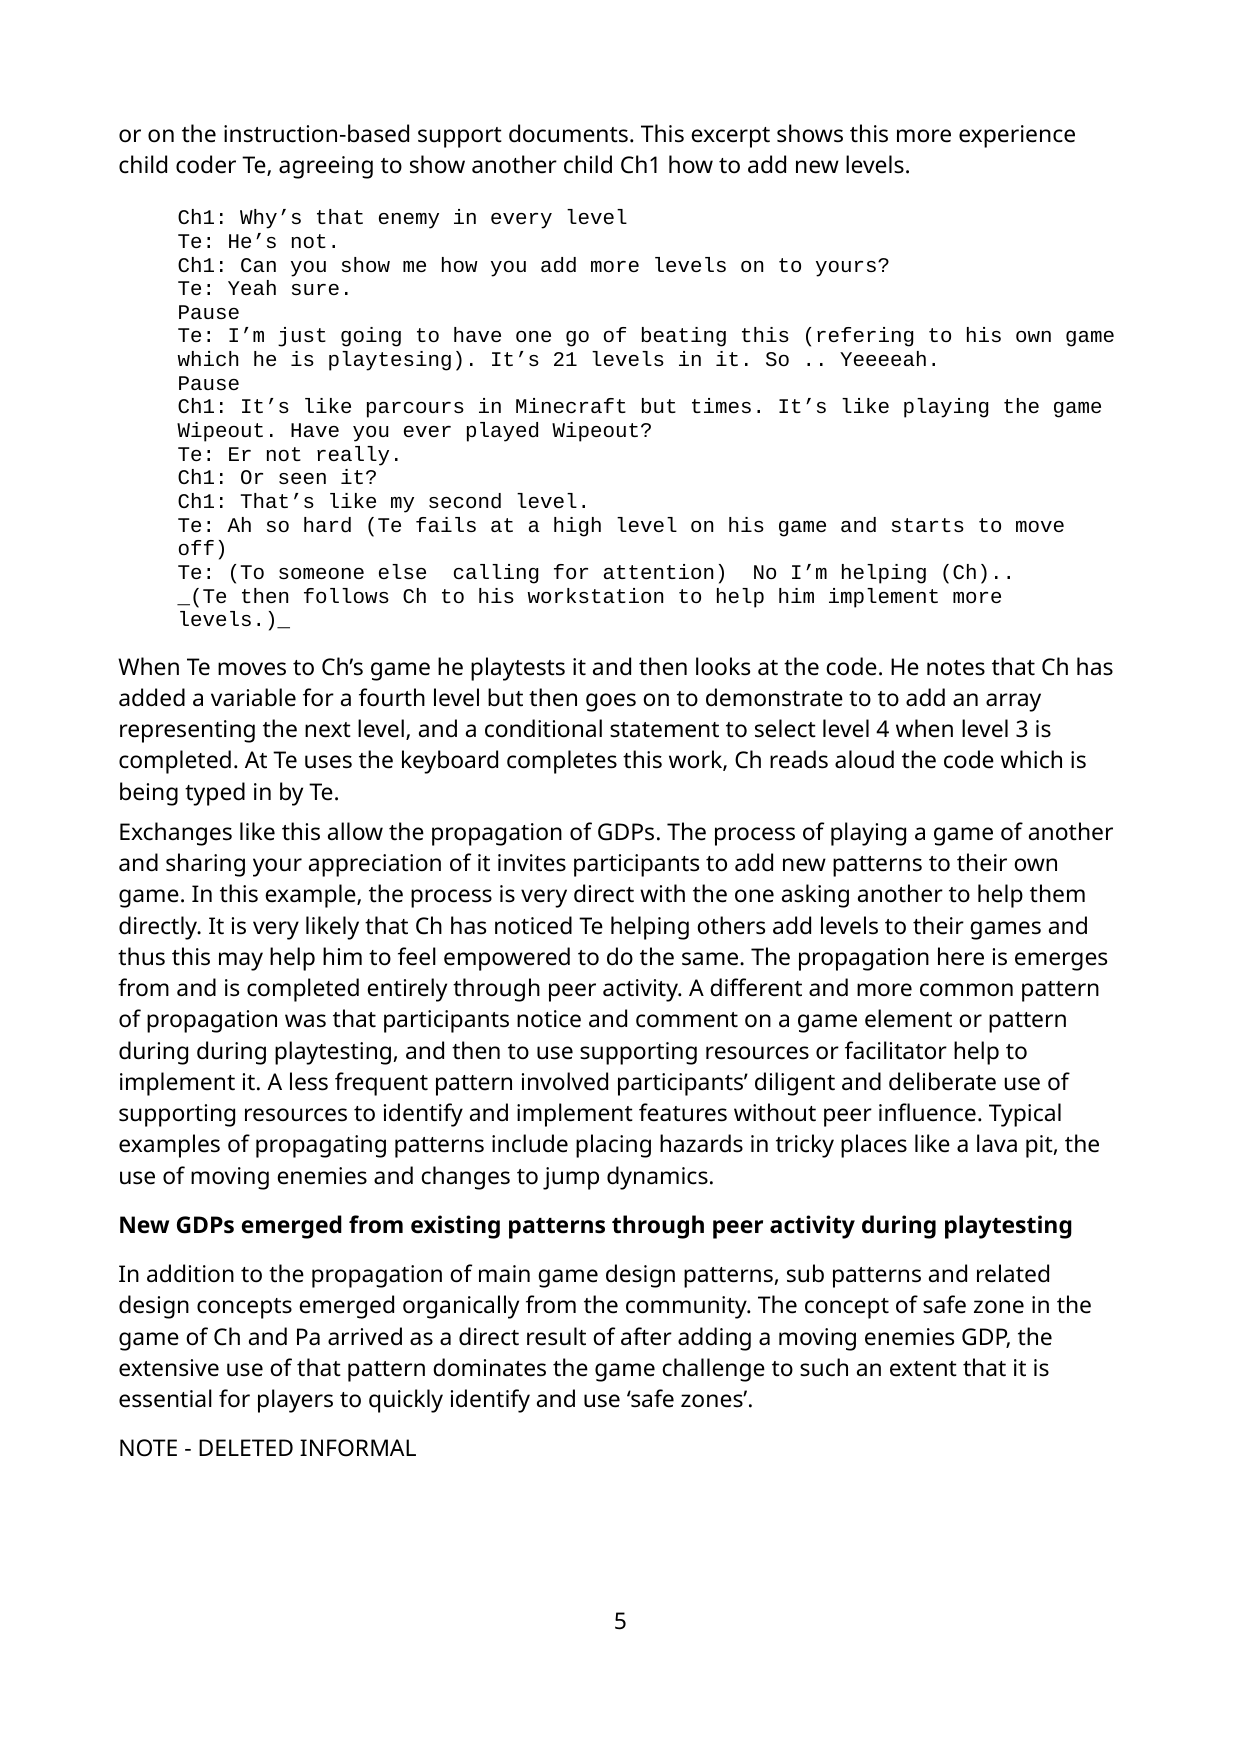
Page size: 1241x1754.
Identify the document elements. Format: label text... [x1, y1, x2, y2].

text Te: (To someone else calling for attention) No I’m helping (Ch).. [177, 562, 1122, 586]
text NOTE - DELETED INFORMAL [118, 1432, 1122, 1463]
text Ch1: It’s like parcours in Minecraft but times. It’s like playing the game Wipeout. Have you ever played Wipeout? [177, 396, 1122, 444]
text Ch1: Or seen it? [177, 467, 1122, 491]
text Ch1: Can you show me how you add more levels on to yours? [177, 254, 1122, 278]
text When Te moves to Ch’s game he playtests it and then looks at the code. He notes that Ch has added a variable for a fourth level but then goes on to demonstrate to to add an array representing the next level, and a conditional statement to select level 4 when level 3 is completed. At Te uses the keyboard completes this work, Ch reads aloud the code which is being typed in by Te. [118, 651, 1122, 807]
text In addition to the propagation of main game design patterns, sub patterns and related design concepts emerged organically from the community. The concept of safe zone in the game of Ch and Pa arrived as a direct result of after adding a moving enemies GDP, the extensive use of that pattern dominates the game challenge to such an extent that it is essential for players to quickly identify and use ‘safe zones’. [118, 1258, 1122, 1414]
text Pause [177, 373, 1122, 396]
text New GDPs emerged from existing patterns through peer activity during playtesting [118, 1209, 1122, 1240]
text Ch1: Why’s that enemy in every level [177, 207, 1122, 231]
text Pause [177, 302, 1122, 326]
text or on the instruction-based support documents. This excerpt shows this more experience child coder Te, agreeing to show another child Ch1 how to add new levels. [118, 118, 1122, 181]
text Te: Yeah sure. [177, 278, 1122, 302]
text Ch1: That’s like my second level. [177, 491, 1122, 515]
text Te: I’m just going to have one go of beating this (refering to his own game which he is playtesing). It’s 21 levels in it. So .. Yeeeeah. [177, 326, 1122, 373]
text Exchanges like this allow the propagation of GDPs. The process of playing a game of another and sharing your appreciation of it invites participants to add new patterns to their own game. In this example, the process is very direct with the one asking another to help them directly. It is very likely that Ch has noticed Te helping others add levels to their games and thus this may help him to feel empowered to do the same. The propagation here is emerges from and is completed entirely through peer activity. A different and more common pattern of propagation was that participants notice and comment on a game element or pattern during during playtesting, and then to use supporting resources or facilitator help to implement it. A less frequent pattern involved participants’ diligent and deliberate use of supporting resources to identify and implement features without peer influence. Typical examples of propagating patterns include placing hazards in tricky places like a lava pit, the use of moving enemies and changes to jump dynamics. [118, 816, 1122, 1191]
text Te: He’s not. [177, 231, 1122, 254]
text Te: Er not really. [177, 444, 1122, 467]
text _(Te then follows Ch to his workstation to help him implement more levels.)_ [177, 586, 1122, 633]
text Te: Ah so hard (Te fails at a high level on his game and starts to move off) [177, 515, 1122, 562]
